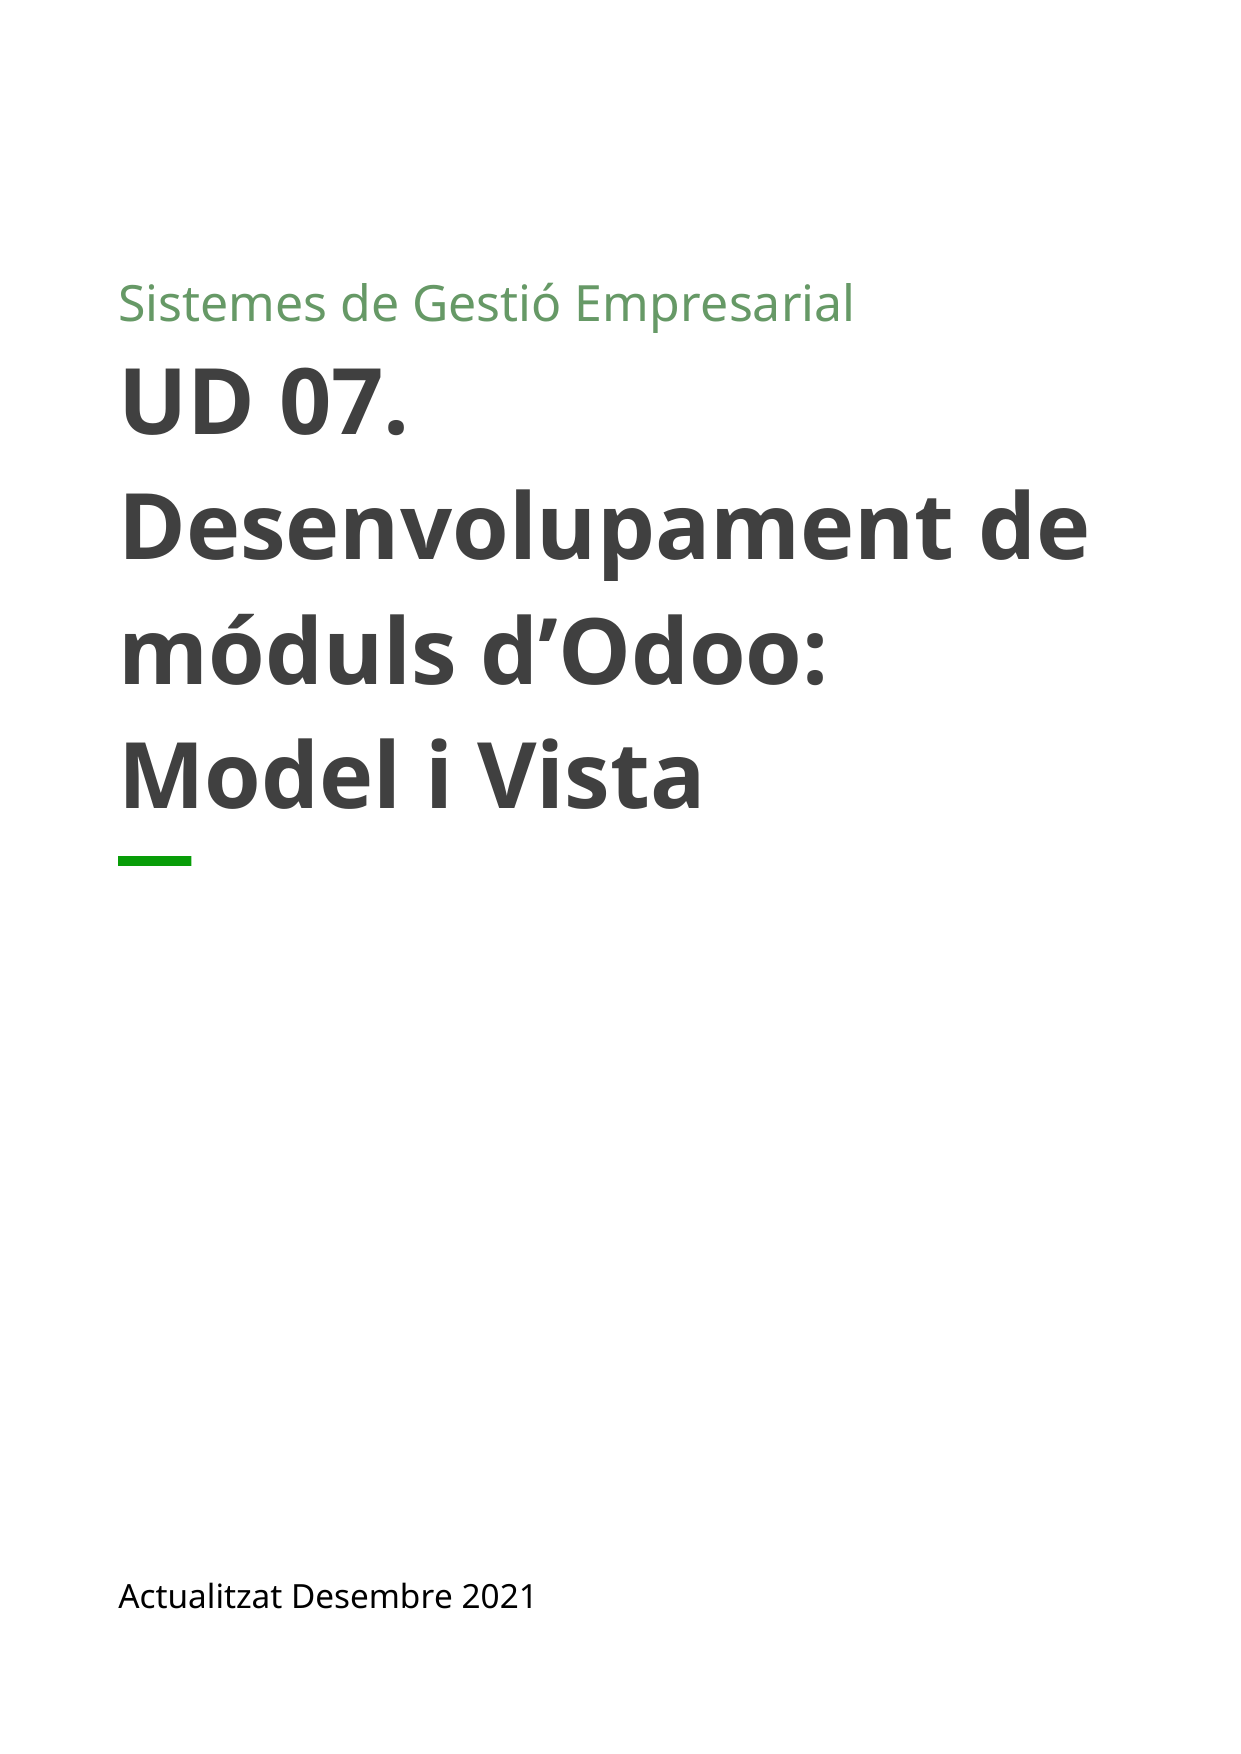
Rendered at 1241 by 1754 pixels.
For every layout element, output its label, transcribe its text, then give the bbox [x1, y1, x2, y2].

text Actualitzat Desembre 2021 [118, 1573, 1122, 1618]
picture [118, 856, 192, 866]
title Sistemes de Gestió Empresarial UD 07. Desenvolupament de móduls d’Odoo: Model i Vista [118, 268, 1122, 836]
